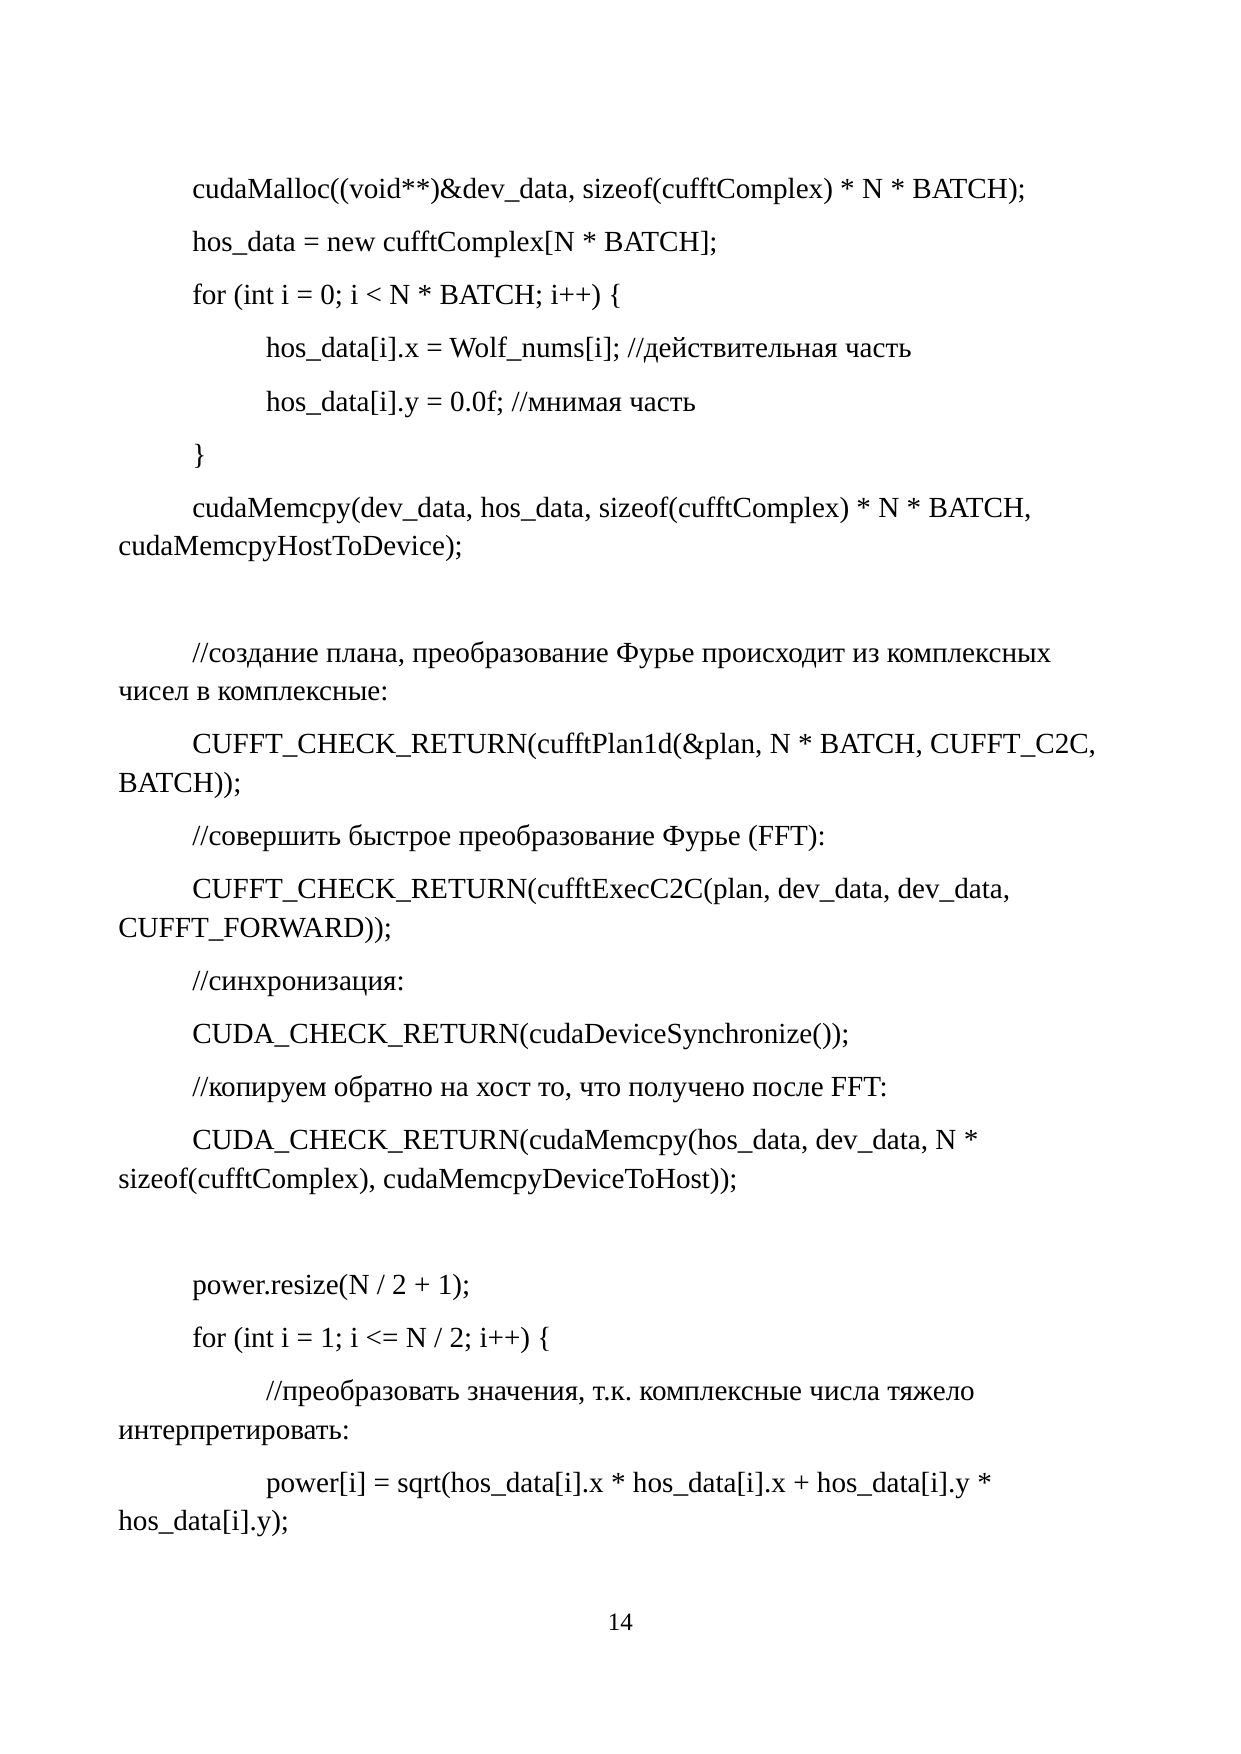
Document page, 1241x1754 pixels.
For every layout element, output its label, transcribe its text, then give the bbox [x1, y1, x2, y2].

text //совершить быстрое преобразование Фурье (FFT): [118, 818, 1122, 852]
text CUFFT_CHECK_RETURN(cufftExecC2C(plan, dev_data, dev_data, CUFFT_FORWARD)); [118, 871, 1122, 943]
text power[i] = sqrt(hos_data[i].x * hos_data[i].x + hos_data[i].y * hos_data[i].y); [118, 1465, 1122, 1537]
text power.resize(N / 2 + 1); [118, 1267, 1122, 1301]
text CUFFT_CHECK_RETURN(cufftPlan1d(&plan, N * BATCH, CUFFT_C2C, BATCH)); [118, 726, 1122, 798]
text //создание плана, преобразование Фурье происходит из комплексных чисел в комплексные: [118, 635, 1122, 707]
text cudaMemcpy(dev_data, hos_data, sizeof(cufftComplex) * N * BATCH, cudaMemcpyHostToDevice); [118, 490, 1122, 562]
text hos_data = new cufftComplex[N * BATCH]; [118, 224, 1122, 258]
text hos_data[i].x = Wolf_nums[i]; //действительная часть [118, 331, 1122, 364]
text CUDA_CHECK_RETURN(cudaMemcpy(hos_data, dev_data, N * sizeof(cufftComplex), cudaMemcpyDeviceToHost)); [118, 1122, 1122, 1194]
text for (int i = 1; i <= N / 2; i++) { [118, 1320, 1122, 1354]
text hos_data[i].y = 0.0f; //мнимая часть [118, 384, 1122, 417]
text for (int i = 0; i < N * BATCH; i++) { [118, 277, 1122, 311]
text //копируем обратно на хост то, что получено после FFT: [118, 1069, 1122, 1103]
text CUDA_CHECK_RETURN(cudaDeviceSynchronize()); [118, 1016, 1122, 1049]
text } [118, 437, 1122, 470]
text //синхронизация: [118, 963, 1122, 996]
text //преобразовать значения, т.к. комплексные числа тяжело интерпретировать: [118, 1373, 1122, 1445]
text cudaMalloc((void**)&dev_data, sizeof(cufftComplex) * N * BATCH); [118, 171, 1122, 205]
